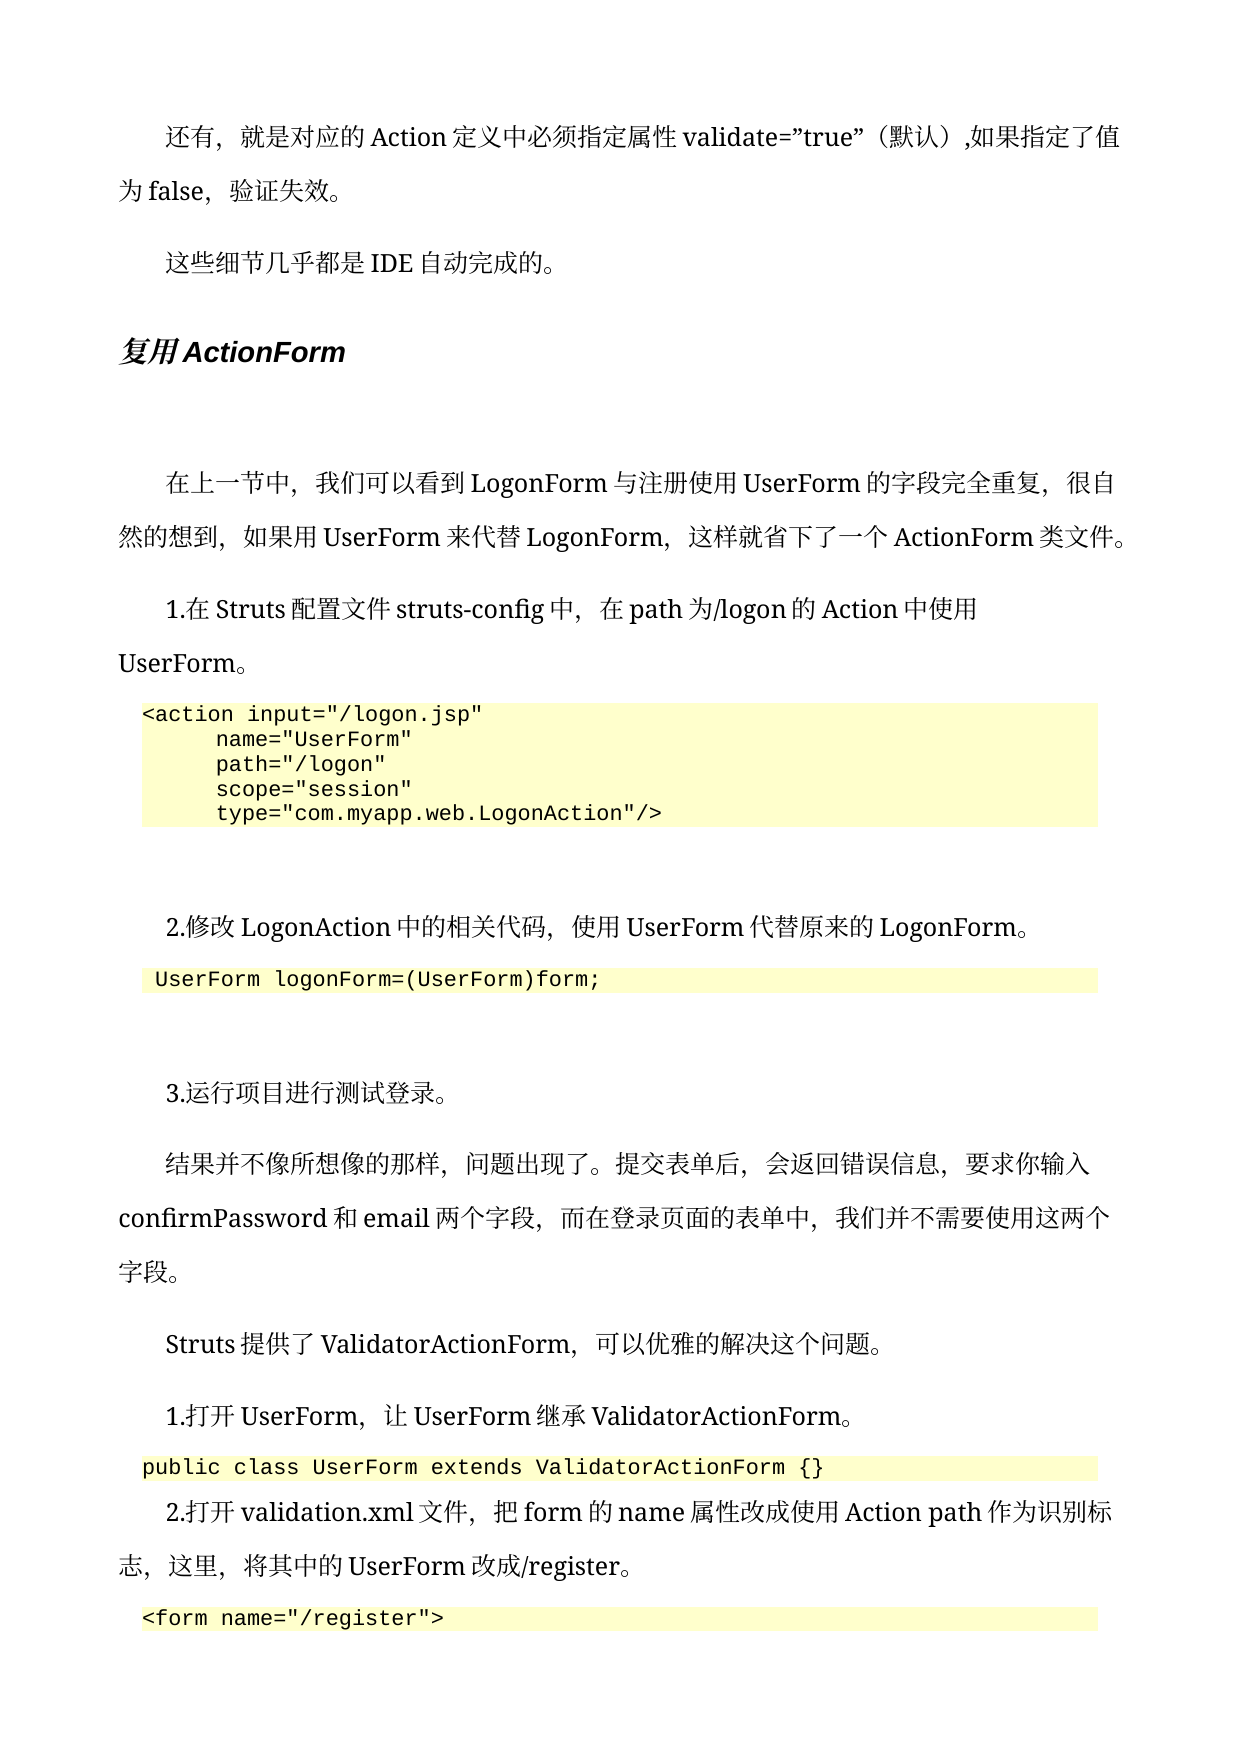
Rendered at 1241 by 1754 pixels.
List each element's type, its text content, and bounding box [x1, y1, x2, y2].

text 1.在Struts配置文件struts-config中，在path为/logon的Action中使用UserForm。 [118, 589, 1122, 679]
text 结果并不像所想像的那样，问题出现了。提交表单后，会返回错误信息，要求你输入confirmPassword和email两个字段，而在登录页面的表单中，我们并不需要使用这两个字段。 [118, 1145, 1122, 1289]
subtitle 复用ActionForm [118, 329, 1122, 371]
text 2.修改LogonAction中的相关代码，使用UserForm代替原来的LogonForm。 [118, 908, 1122, 944]
text scope="session" [142, 778, 1098, 803]
text 1.打开UserForm，让UserForm继承ValidatorActionForm。 [118, 1396, 1122, 1432]
text Struts提供了ValidatorActionForm，可以优雅的解决这个问题。 [118, 1324, 1122, 1360]
text 这些细节几乎都是IDE自动完成的。 [118, 244, 1122, 280]
text <action input="/logon.jsp" [142, 703, 1098, 728]
text path="/logon" [142, 753, 1098, 778]
text name="UserForm" [142, 728, 1098, 753]
text 还有，就是对应的Action定义中必须指定属性validate=”true”（默认）,如果指定了值为false，验证失效。 [118, 118, 1122, 208]
text 2.打开validation.xml文件，把form的name属性改成使用Action path作为识别标志，这里，将其中的UserForm改成/register。 [118, 1493, 1122, 1583]
text type="com.myapp.web.LogonAction"/> [142, 803, 1098, 827]
text <form name="/register"> [142, 1607, 1098, 1631]
text public class UserForm extends ValidatorActionForm {} [142, 1456, 1098, 1481]
text 在上一节中，我们可以看到LogonForm与注册使用UserForm的字段完全重复，很自然的想到，如果用UserForm来代替LogonForm，这样就省下了一个ActionForm类文件。 [118, 464, 1122, 554]
text 3.运行项目进行测试登录。 [118, 1073, 1122, 1109]
text UserForm logonForm=(UserForm)form; [142, 968, 1098, 993]
